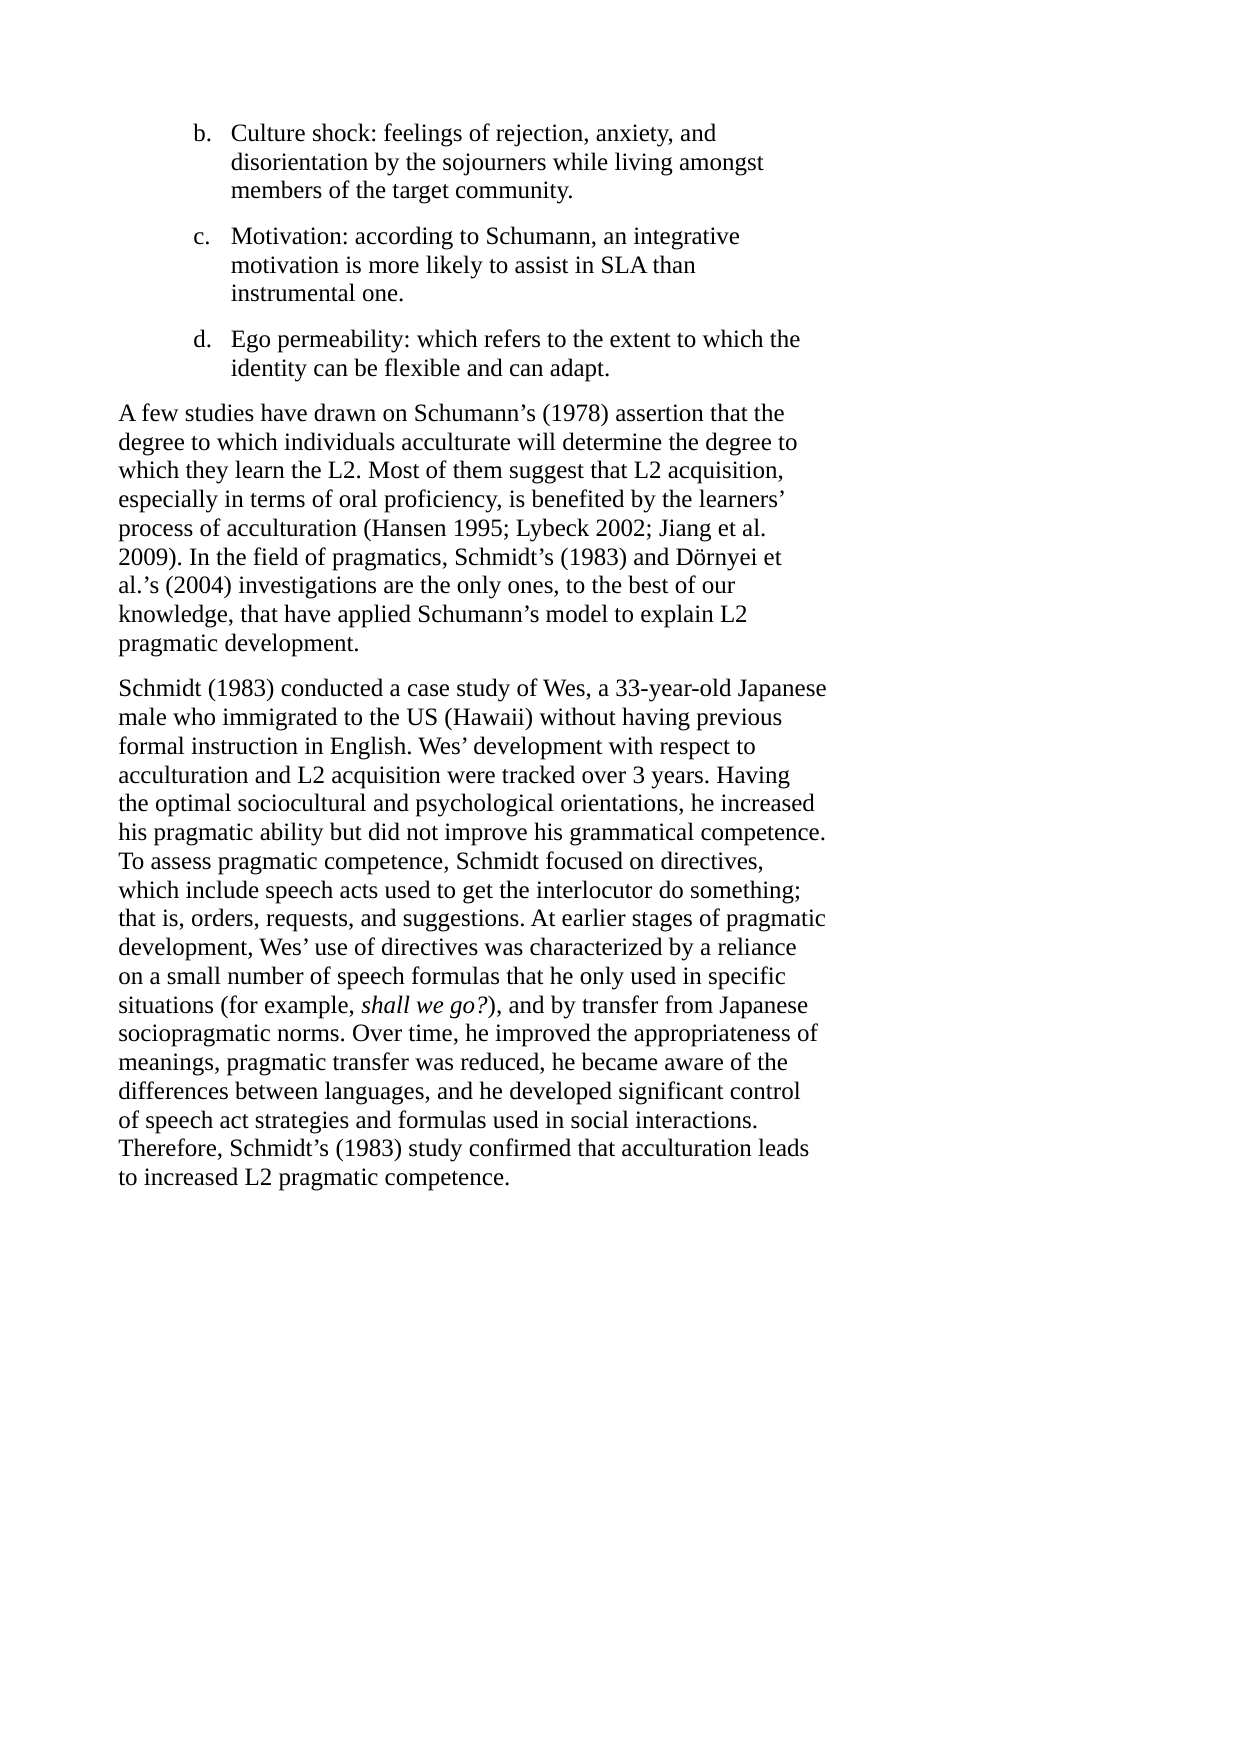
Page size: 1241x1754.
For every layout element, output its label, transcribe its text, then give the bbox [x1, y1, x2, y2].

text A few studies have drawn on Schumann’s (1978) assertion that the degree to which individuals acculturate will determine the degree to which they learn the L2. Most of them suggest that L2 acquisition, especially in terms of oral proficiency, is benefited by the learners’ process of acculturation (Hansen 1995; Lybeck 2002; Jiang et al. 2009). In the field of pragmatics, Schmidt’s (1983) and Dörnyei et al.’s (2004) investigations are the only ones, to the best of our knowledge, that have applied Schumann’s model to explain L2 pragmatic development. [118, 398, 827, 657]
list Motivation: according to Schumann, an integrative motivation is more likely to assist in SLA than instrumental one. [193, 221, 827, 307]
list Culture shock: feelings of rejection, anxiety, and disorientation by the sojourners while living amongst members of the target community. [193, 118, 827, 204]
text Schmidt (1983) conducted a case study of Wes, a 33-year-old Japanese male who immigrated to the US (Hawaii) without having previous formal instruction in English. Wes’ development with respect to acculturation and L2 acquisition were tracked over 3 years. Having the optimal sociocultural and psychological orientations, he increased his pragmatic ability but did not improve his grammatical competence. To assess pragmatic competence, Schmidt focused on directives, which include speech acts used to get the interlocutor do something; that is, orders, requests, and suggestions. At earlier stages of pragmatic development, Wes’ use of directives was characterized by a reliance on a small number of speech formulas that he only used in specific situations (for example, shall we go?), and by transfer from Japanese sociopragmatic norms. Over time, he improved the appropriateness of meanings, pragmatic transfer was reduced, he became aware of the differences between languages, and he developed significant control of speech act strategies and formulas used in social interactions. Therefore, Schmidt’s (1983) study confirmed that acculturation leads to increased L2 pragmatic competence. [118, 673, 827, 1191]
list Ego permeability: which refers to the extent to which the identity can be flexible and can adapt. [193, 324, 827, 381]
